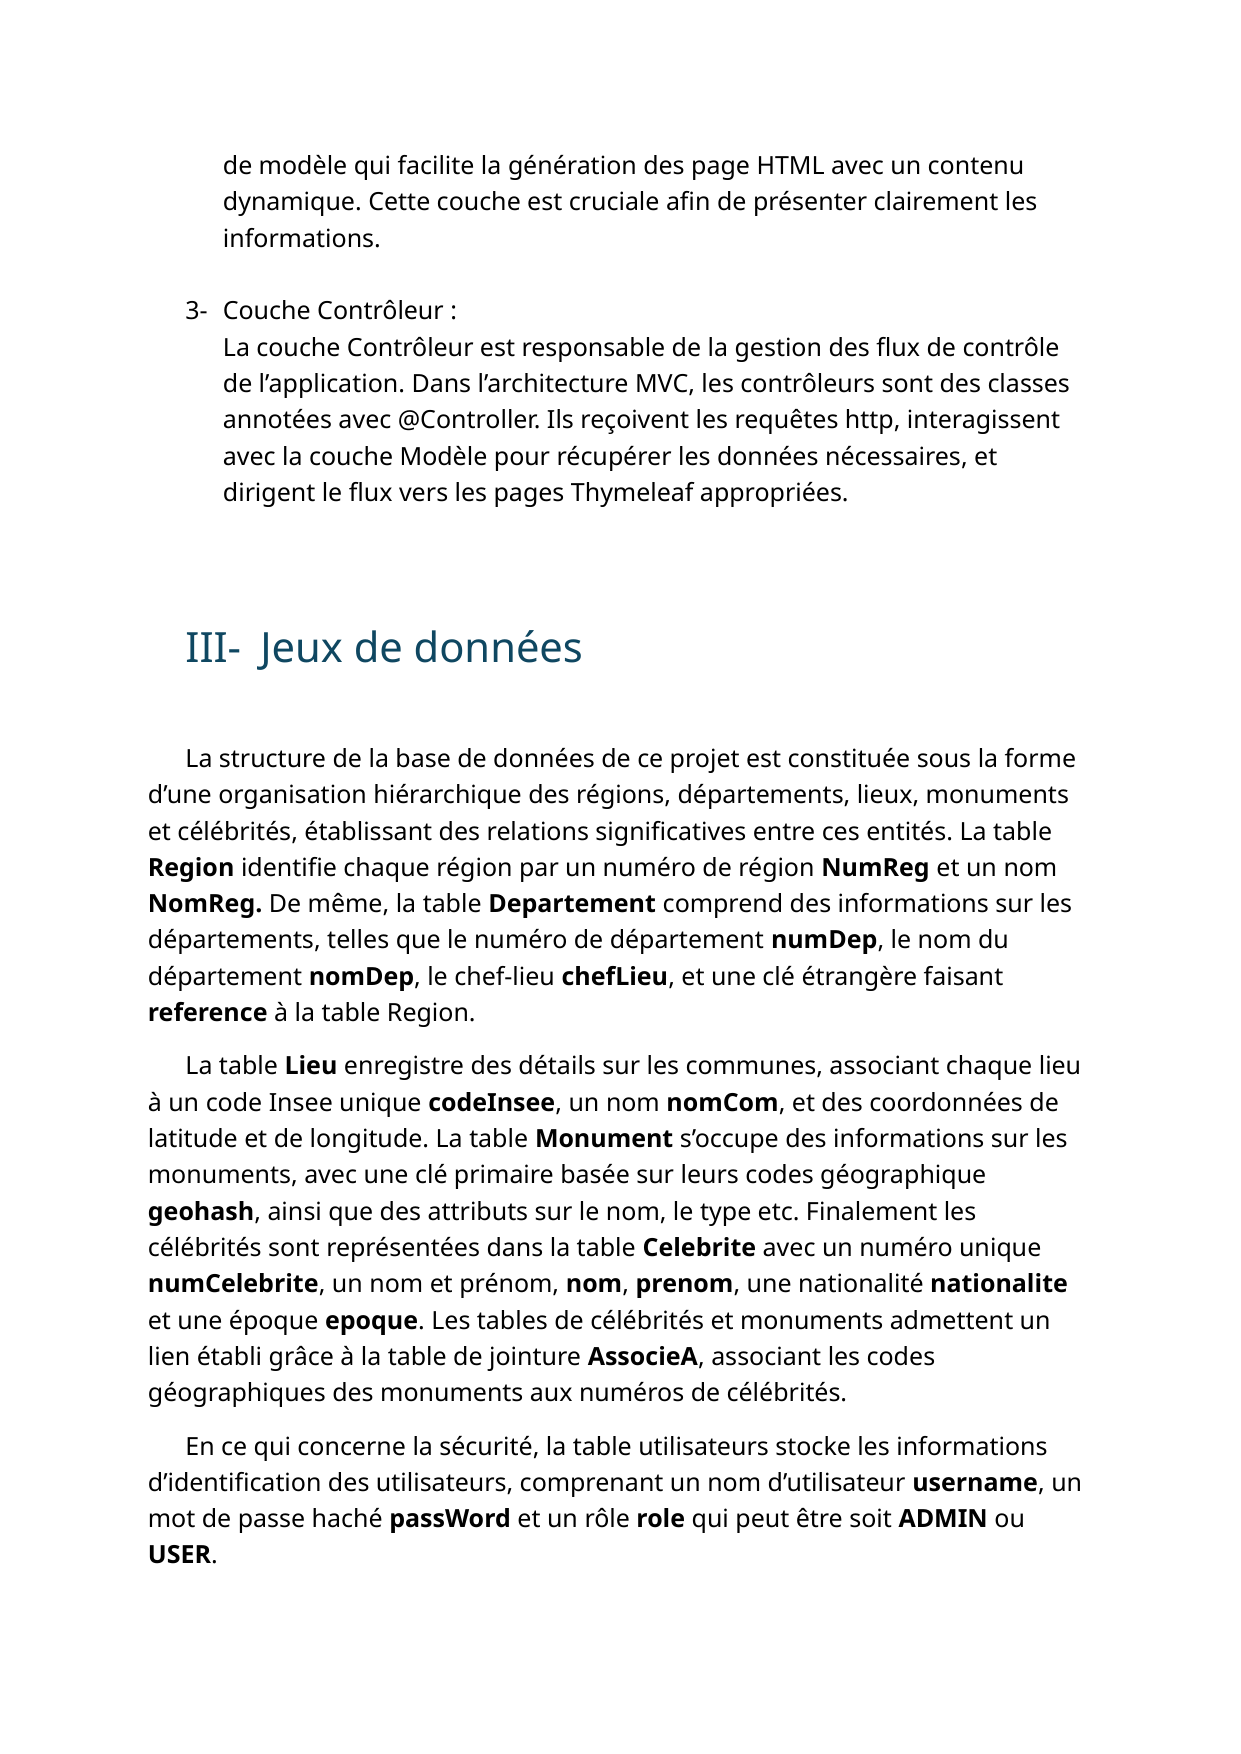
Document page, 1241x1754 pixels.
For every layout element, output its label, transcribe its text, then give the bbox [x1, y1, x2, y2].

list La couche Contrôleur est responsable de la gestion des flux de contrôle de l’application. Dans l’architecture MVC, les contrôleurs sont des classes annotées avec @Controller. Ils reçoivent les requêtes http, interagissent avec la couche Modèle pour récupérer les données nécessaires, et dirigent le flux vers les pages Thymeleaf appropriées. [223, 329, 1093, 509]
text La structure de la base de données de ce projet est constituée sous la forme d’une organisation hiérarchique des régions, départements, lieux, monuments et célébrités, établissant des relations significatives entre ces entités. La table Region identifie chaque région par un numéro de région NumReg et un nom NomReg. De même, la table Departement comprend des informations sur les départements, telles que le numéro de département numDep, le nom du département nomDep, le chef-lieu chefLieu, et une clé étrangère faisant reference à la table Region. [148, 740, 1093, 1029]
text La table Lieu enregistre des détails sur les communes, associant chaque lieu à un code Insee unique codeInsee, un nom nomCom, et des coordonnées de latitude et de longitude. La table Monument s’occupe des informations sur les monuments, avec une clé primaire basée sur leurs codes géographique geohash, ainsi que des attributs sur le nom, le type etc. Finalement les célébrités sont représentées dans la table Celebrite avec un numéro unique numCelebrite, un nom et prénom, nom, prenom, une nationalité nationalite et une époque epoque. Les tables de célébrités et monuments admettent un lien établi grâce à la table de jointure AssocieA, associant les codes géographiques des monuments aux numéros de célébrités. [148, 1048, 1093, 1409]
list de modèle qui facilite la génération des page HTML avec un contenu dynamique. Cette couche est cruciale afin de présenter clairement les informations. [223, 148, 1093, 254]
text En ce qui concerne la sécurité, la table utilisateurs stocke les informations d’identification des utilisateurs, comprenant un nom d’utilisateur username, un mot de passe haché passWord et un rôle role qui peut être soit ADMIN ou USER. [148, 1428, 1093, 1571]
list Couche Contrôleur : [185, 293, 1093, 327]
list Jeux de données [185, 618, 1093, 675]
